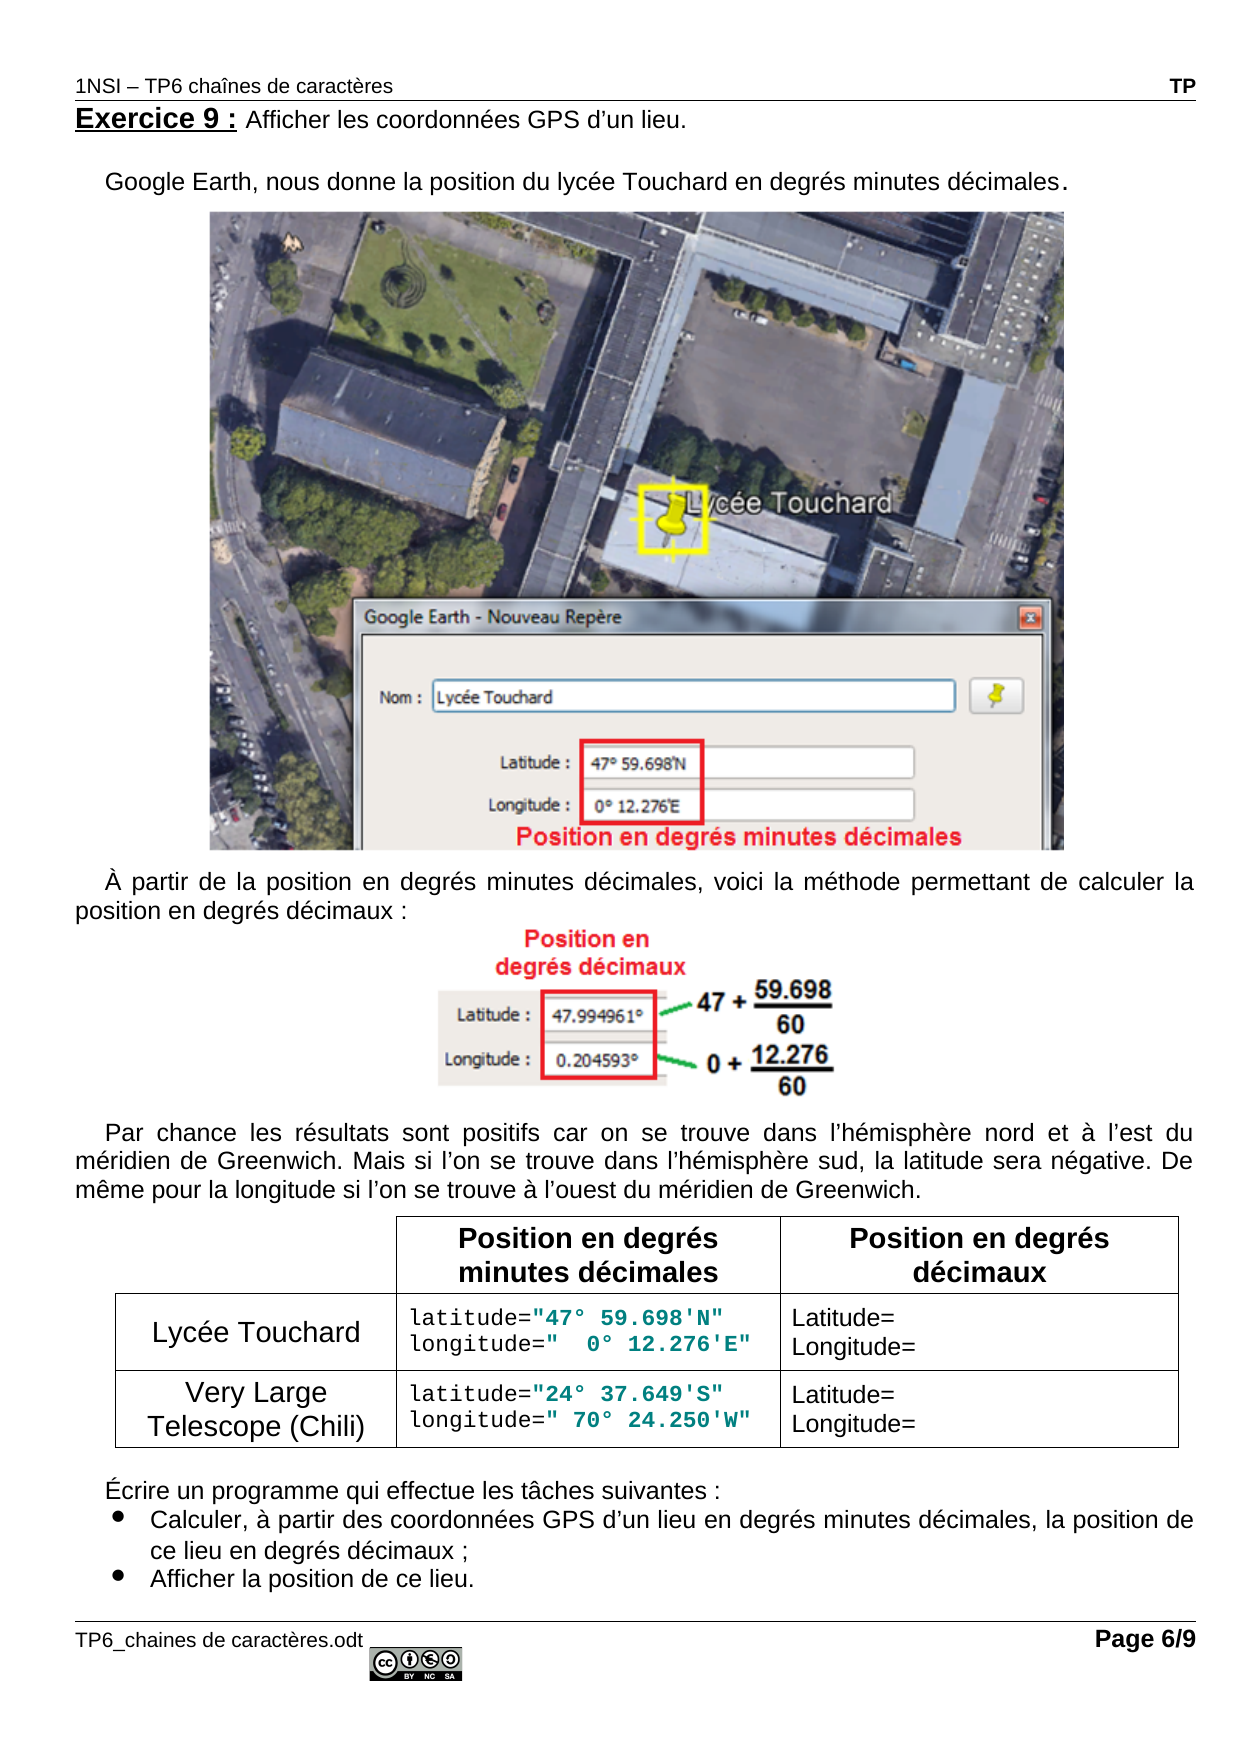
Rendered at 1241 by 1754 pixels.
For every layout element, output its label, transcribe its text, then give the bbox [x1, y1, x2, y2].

table_cell Very Large Telescope (Chili) [116, 1371, 396, 1447]
picture [431, 924, 840, 1105]
table_header Position en degrés décimaux [781, 1217, 1178, 1293]
table_cell latitude="47° 59.698'N" longitude=" 0° 12.276'E" [397, 1294, 780, 1370]
picture [207, 209, 1064, 855]
text Exercice 9 : Afficher les coordonnées GPS d’un lieu. [75, 101, 1196, 134]
table_header [116, 1216, 396, 1293]
table_cell Lycée Touchard [116, 1294, 396, 1370]
text Par chance les résultats sont positifs car on se trouve dans l’hémisphère nord et à l’est du méridien de Greenwich. Mais si l’on se trouve dans l’hémisphère sud, la latitude sera négative. De même pour la longitude si l’on se trouve à l’ouest du méridien de Greenwich. [75, 1117, 1196, 1204]
table_header Position en degrés minutes décimales [397, 1217, 780, 1293]
list Calculer, à partir des coordonnées GPS d’un lieu en degrés minutes décimales, la position de ce lieu en degrés décimaux ; [112, 1505, 1196, 1564]
text À partir de la position en degrés minutes décimales, voici la méthode permettant de calculer la position en degrés décimaux : [75, 867, 1196, 924]
table_cell Latitude= Longitude= [781, 1371, 1178, 1447]
list Afficher la position de ce lieu. [112, 1564, 1196, 1595]
text Google Earth, nous donne la position du lycée Touchard en degrés minutes décimales. [75, 163, 1196, 197]
table_cell latitude="24° 37.649'S" longitude=" 70° 24.250'W" [397, 1371, 780, 1447]
text Écrire un programme qui effectue les tâches suivantes : [75, 1476, 1196, 1505]
picture [369, 1647, 463, 1681]
table_cell Latitude= Longitude= [781, 1294, 1178, 1370]
